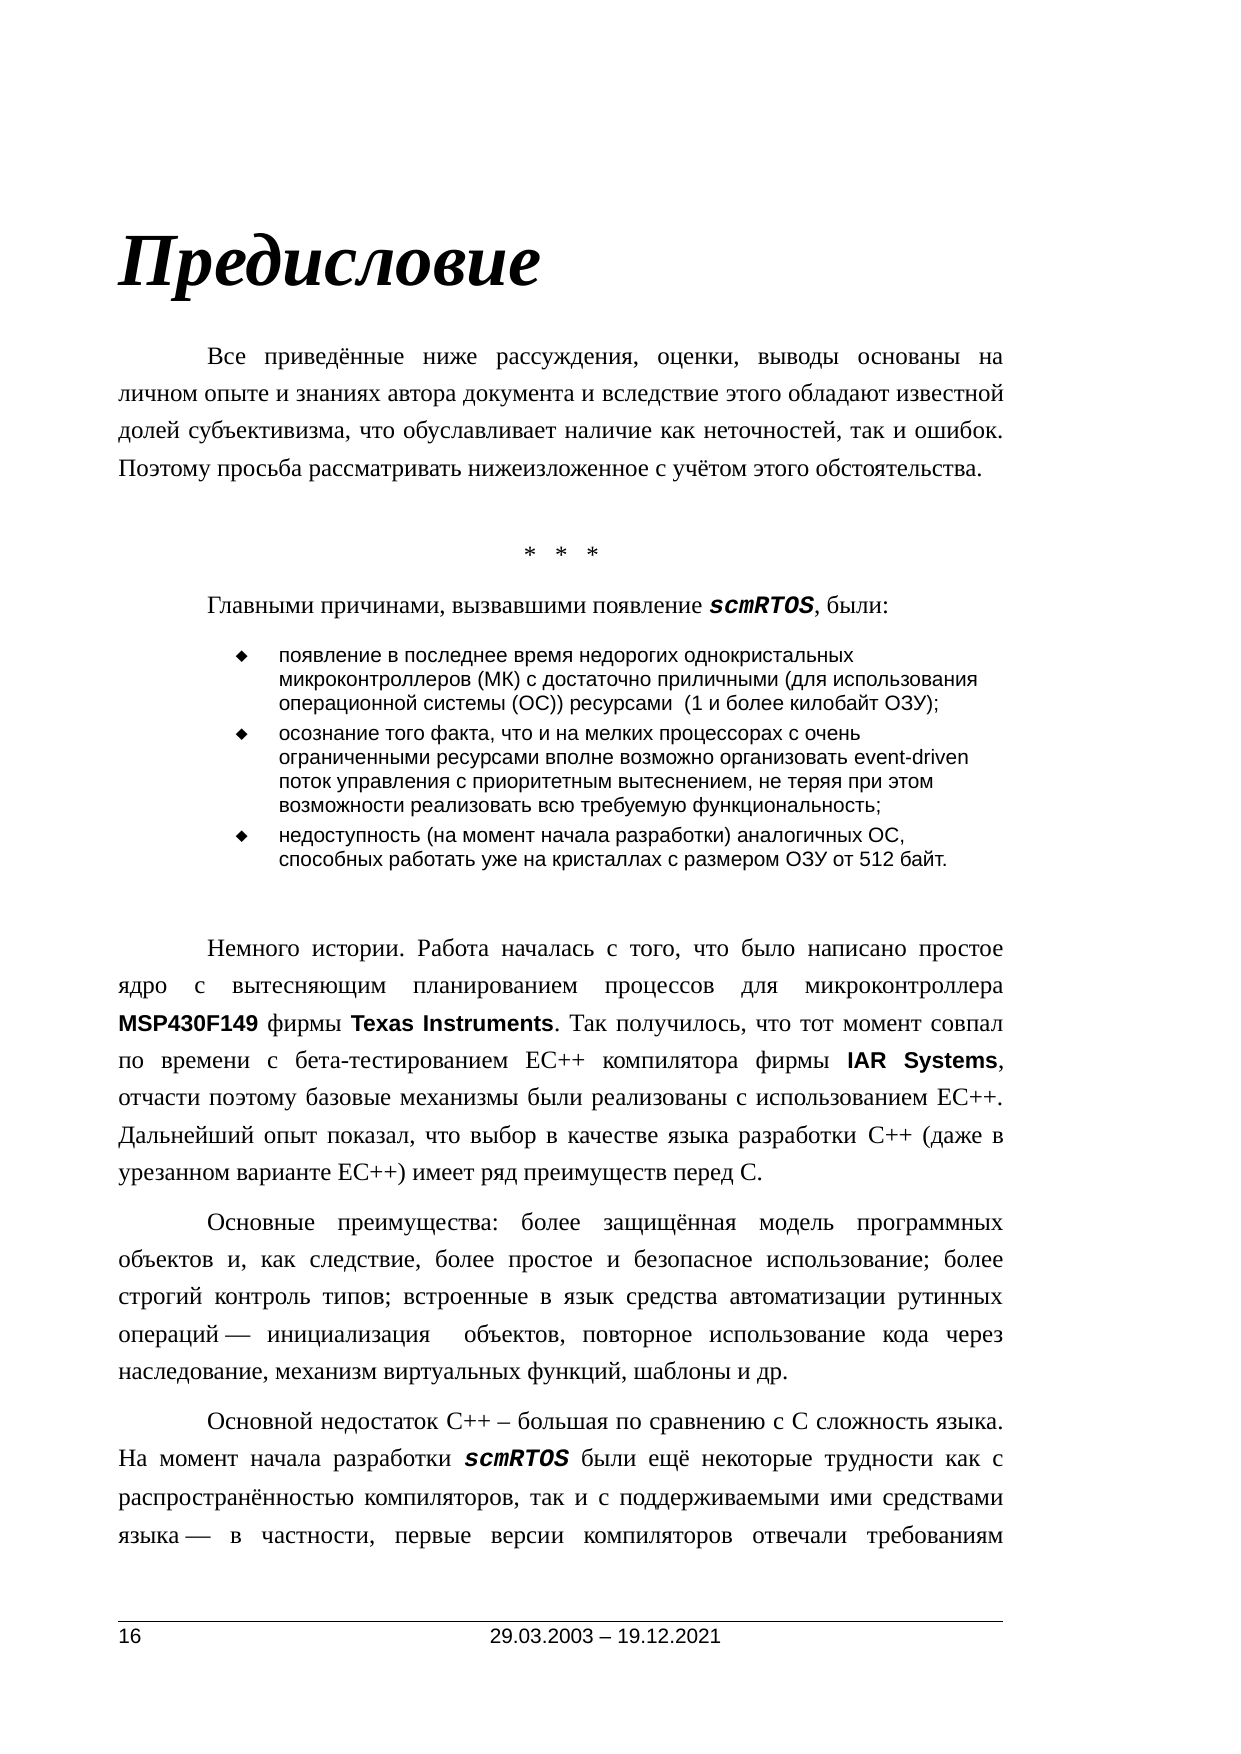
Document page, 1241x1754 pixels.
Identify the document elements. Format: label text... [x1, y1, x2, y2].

text Все приведённые ниже рассуждения, оценки, выводы основаны на личном опыте и знаниях автора документа и вследствие этого обладают известной долей субъективизма, что обуславливает наличие как неточностей, так и ошибок. Поэтому просьба рассматривать нижеизложенное с учётом этого обстоятельства. [118, 341, 1004, 482]
text Немного истории. Работа началась с того, что было написано простое ядро с вытесняющим планированием процессов для микроконтроллера MSP430F149 фирмы Texas Instruments. Так получилось, что тот момент совпал по времени с бета-тестированием ЕС++ компилятора фирмы IAR Systems, отчасти поэтому базовые механизмы были реализованы с использованием ЕС++. Дальнейший опыт показал, что выбор в качестве языка разработки С++ (даже в урезанном варианте ЕС++) имеет ряд преимуществ перед С. [118, 933, 1004, 1186]
text * * * [118, 540, 1004, 569]
text Основные преимущества: более защищённая модель программных объектов и, как следствие, более простое и безопасное использование; более строгий контроль типов; встроенные в язык средства автоматизации рутинных операций — инициализация объектов, повторное использование кода через наследование, механизм виртуальных функций, шаблоны и др. [118, 1207, 1004, 1385]
text Основной недостаток С++ – большая по сравнению с С сложность языка. На момент начала разработки scmRTOS были ещё некоторые трудности как с распространённостью компиляторов, так и с поддерживаемыми ими средствами языка — в частности, первые версии компиляторов отвечали требованиям [118, 1406, 1004, 1548]
list появление в последнее время недорогих однокристальных микроконтроллеров (МК) с достаточно приличными (для использования операционной системы (ОС)) ресурсами (1 и более килобайт ОЗУ); [236, 642, 1004, 714]
list осознание того факта, что и на мелких процессорах с очень ограниченными ресурсами вполне возможно организовать event-driven поток управления с приоритетным вытеснением, не теряя при этом возможности реализовать всю требуемую функциональность; [236, 721, 1004, 817]
list недоступность (на момент начала разработки) аналогичных ОС, способных работать уже на кристаллах с размером ОЗУ от 512 байт. [236, 823, 1004, 871]
text Предисловие [118, 215, 1004, 303]
text Главными причинами, вызвавшими появление scmRTOS, были: [118, 590, 1004, 621]
